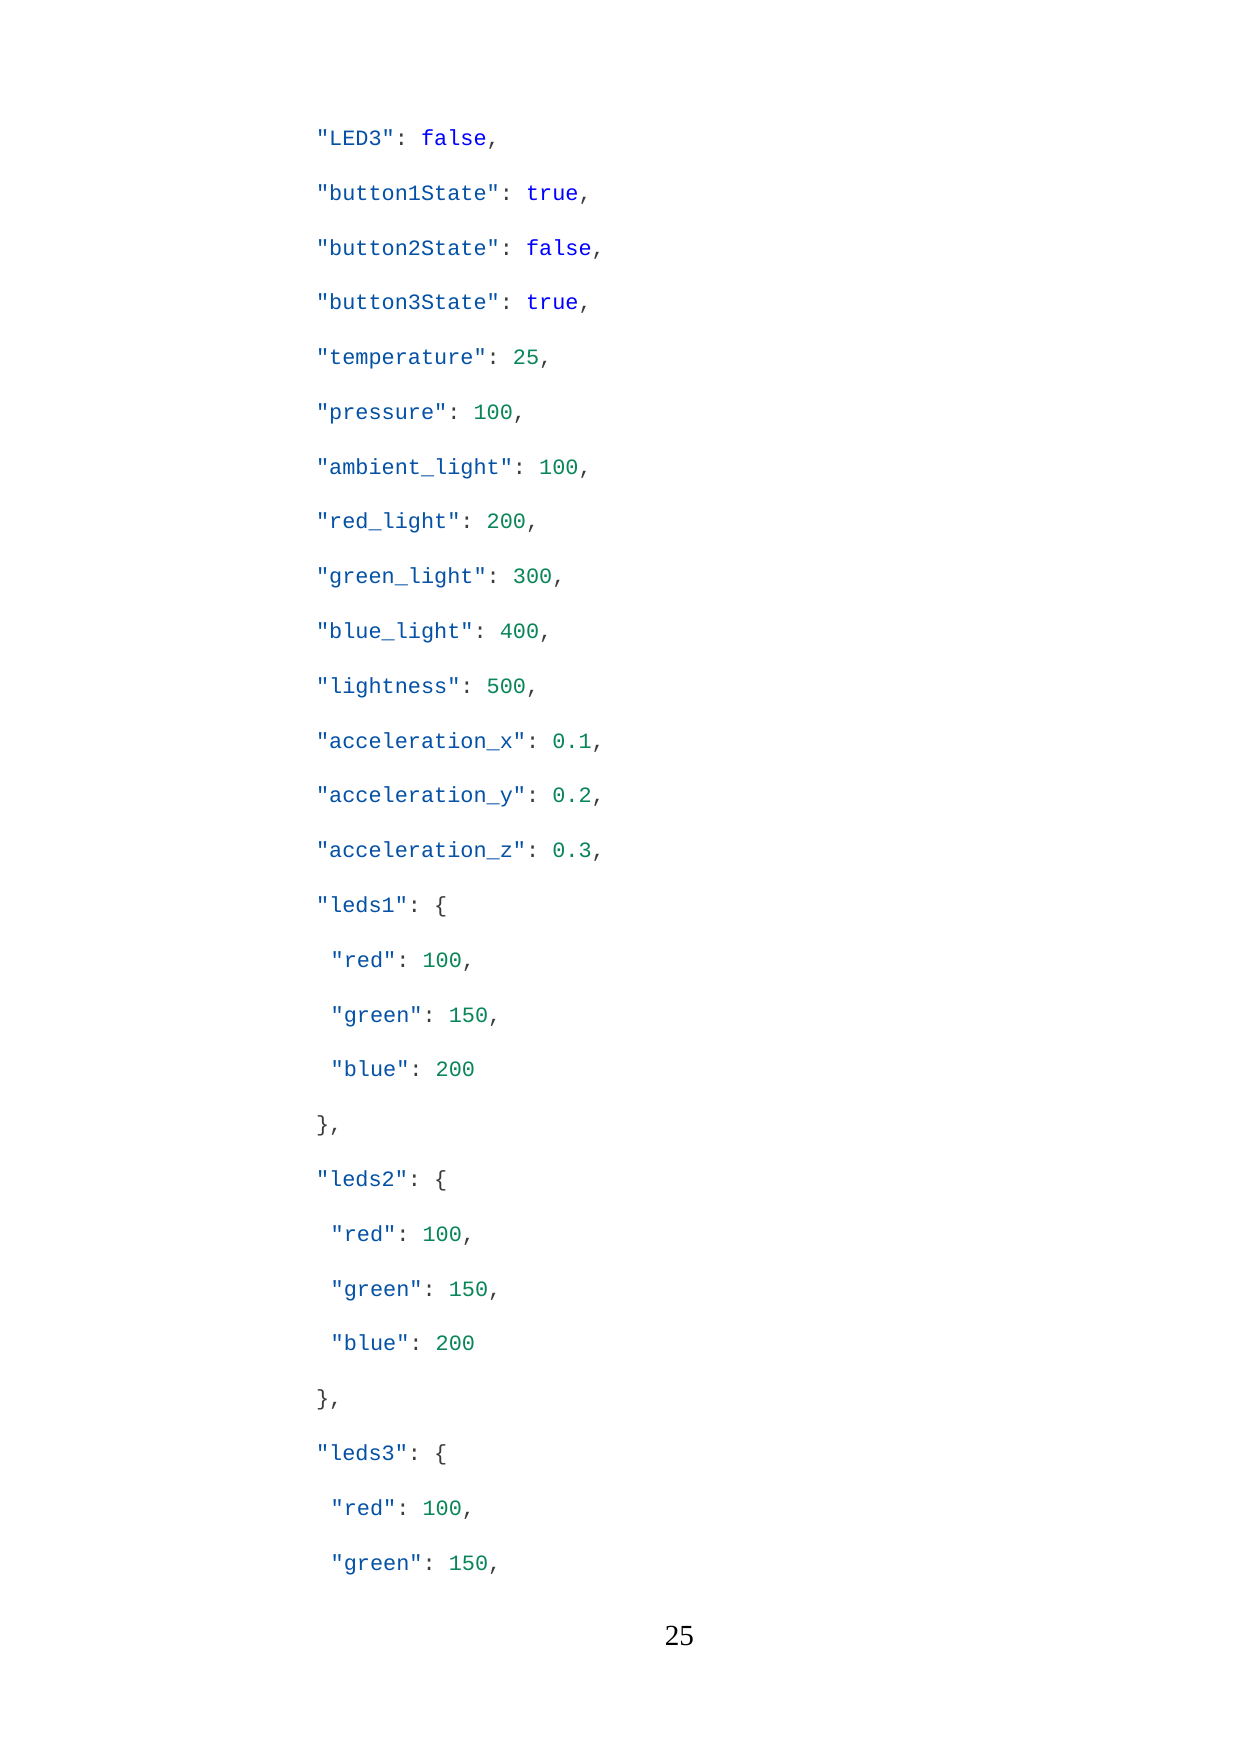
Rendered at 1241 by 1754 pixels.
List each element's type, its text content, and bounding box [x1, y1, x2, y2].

text "acceleration_z": 0.3, [177, 830, 1181, 864]
text "red": 100, [177, 1488, 1181, 1522]
text "green": 150, [177, 1269, 1181, 1303]
text "red": 100, [177, 940, 1181, 974]
text "red": 100, [177, 1214, 1181, 1248]
text "blue": 200 [177, 1049, 1181, 1083]
text "leds3": { [177, 1433, 1181, 1467]
text "button1State": true, [177, 173, 1181, 207]
text "green": 150, [177, 995, 1181, 1029]
text "acceleration_x": 0.1, [177, 721, 1181, 755]
text "red_light": 200, [177, 502, 1181, 536]
text "green_light": 300, [177, 556, 1181, 590]
text "pressure": 100, [177, 392, 1181, 426]
text "blue": 200 [177, 1323, 1181, 1357]
text "leds2": { [177, 1159, 1181, 1193]
text "lightness": 500, [177, 666, 1181, 700]
text "green": 150, [177, 1543, 1181, 1577]
text "button3State": true, [177, 282, 1181, 316]
text "temperature": 25, [177, 337, 1181, 371]
text "ambient_light": 100, [177, 447, 1181, 481]
text }, [177, 1104, 1181, 1138]
text "button2State": false, [177, 228, 1181, 262]
text "acceleration_y": 0.2, [177, 776, 1181, 809]
text "blue_light": 400, [177, 611, 1181, 645]
text "leds1": { [177, 885, 1181, 919]
text "LED3": false, [177, 118, 1181, 152]
text }, [177, 1378, 1181, 1412]
